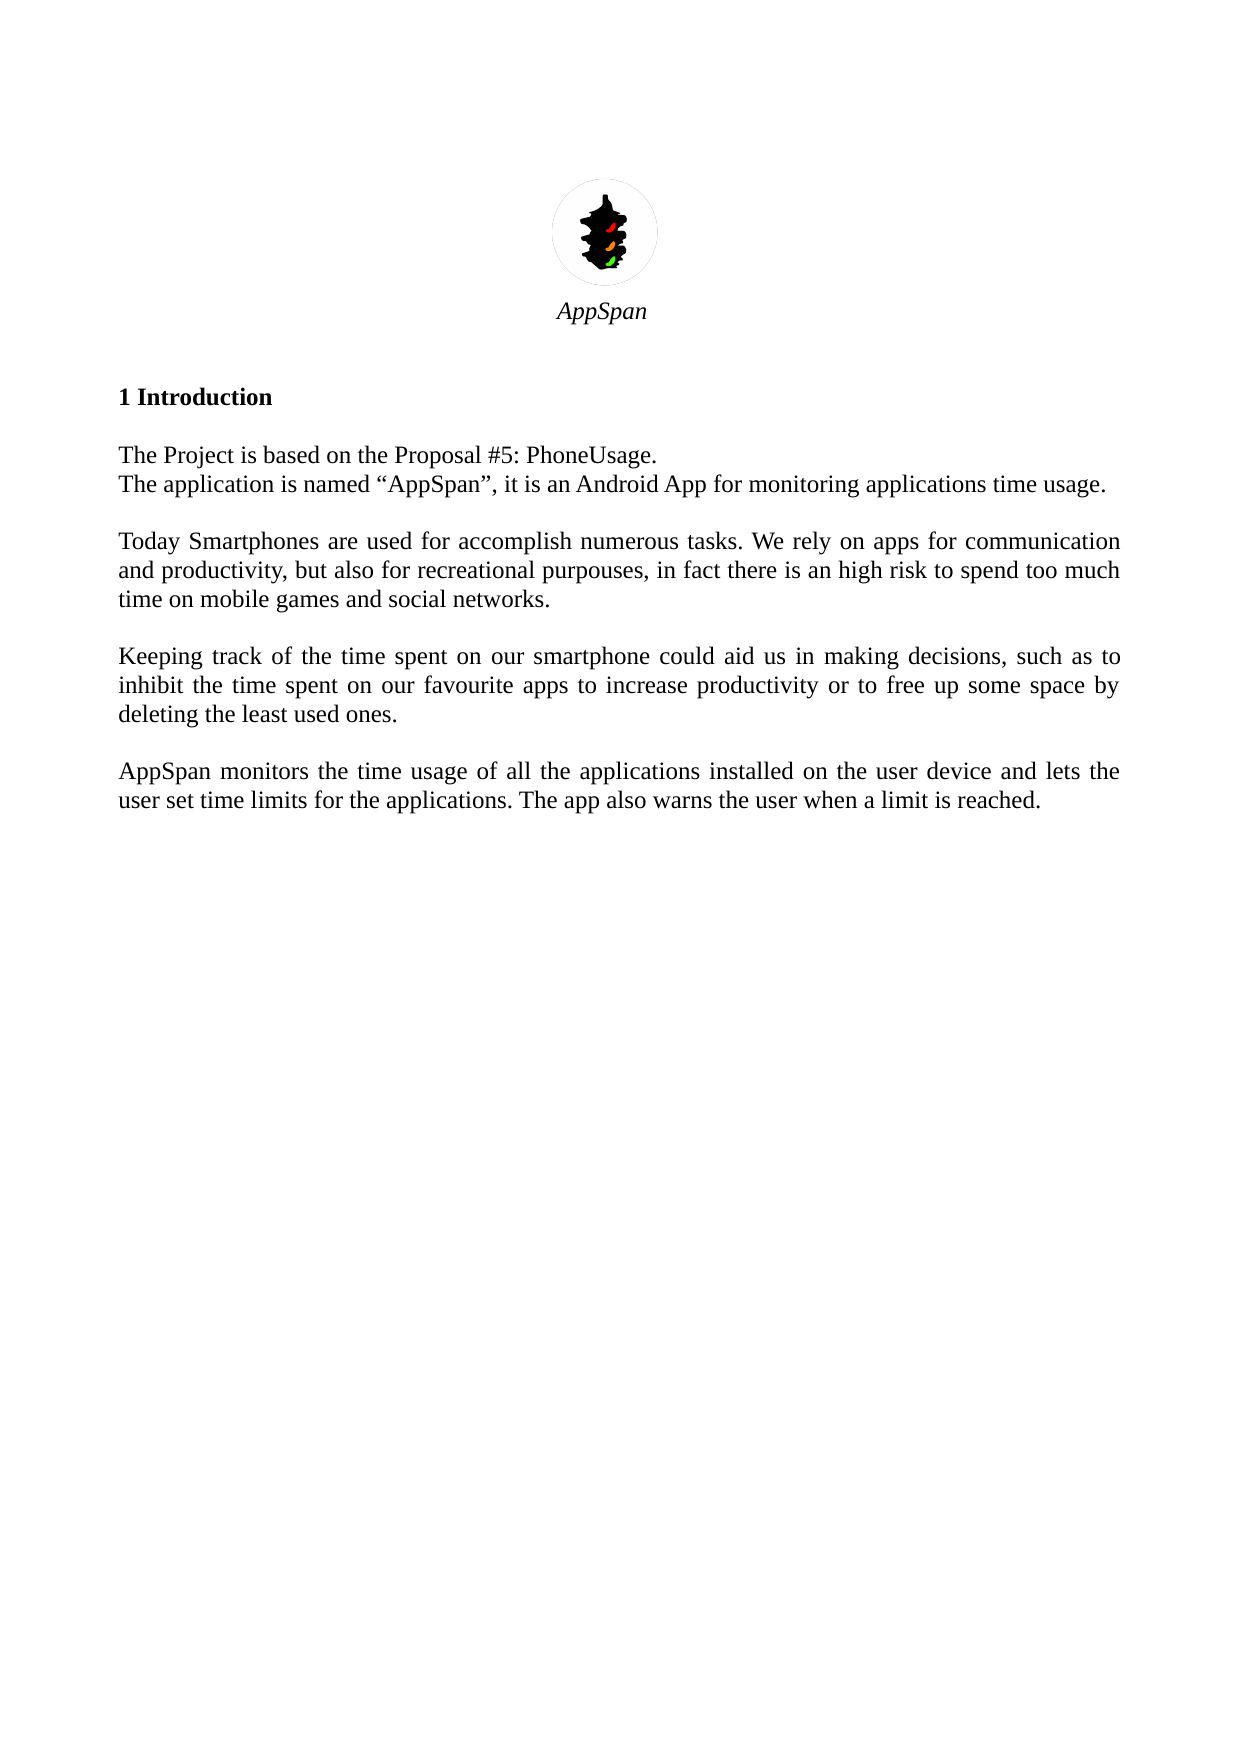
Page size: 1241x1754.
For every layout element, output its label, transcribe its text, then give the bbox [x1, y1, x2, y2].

text Keeping track of the time spent on our smartphone could aid us in making decisions, such as to inhibit the time spent on our favourite apps to increase productivity or to free up some space by deleting the least used ones. [118, 641, 1122, 727]
picture [548, 176, 659, 288]
text The application is named “AppSpan”, it is an Android App for monitoring applications time usage. [118, 469, 1122, 497]
text The Project is based on the Proposal #5: PhoneUsage. [118, 440, 1122, 469]
text AppSpan monitors the time usage of all the applications installed on the user device and lets the user set time limits for the applications. The app also warns the user when a limit is reached. [118, 756, 1122, 814]
text Today Smartphones are used for accomplish numerous tasks. We rely on apps for communication and productivity, but also for recreational purpouses, in fact there is an high risk to spend too much time on mobile games and social networks. [118, 526, 1122, 612]
text 1 Introduction [118, 382, 1122, 411]
text AppSpan [548, 288, 658, 325]
